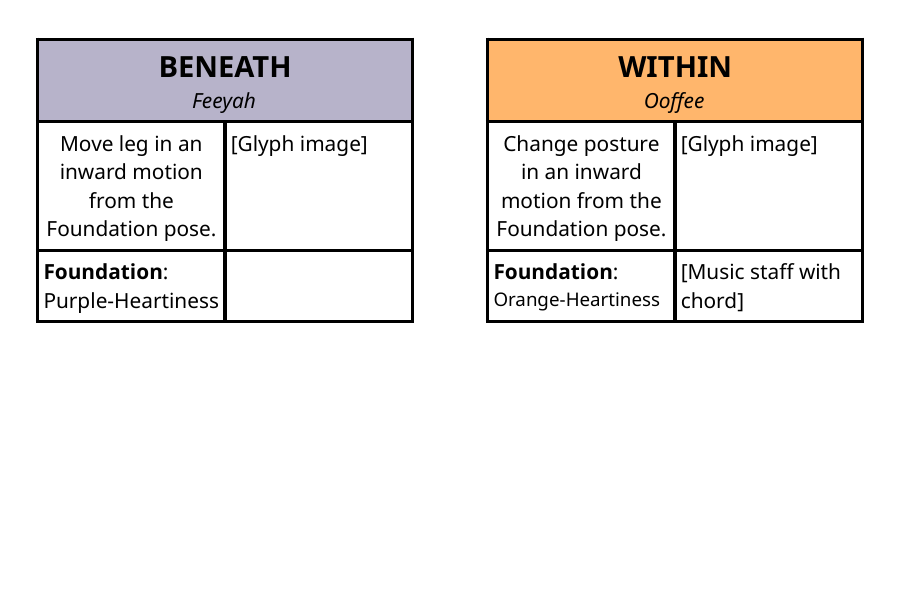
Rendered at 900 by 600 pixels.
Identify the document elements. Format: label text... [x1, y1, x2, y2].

table_cell [Glyph image] [677, 123, 861, 248]
table_cell Change posture in an inward motion from the Foundation pose. [489, 123, 673, 248]
table_cell Move leg in an inward motion from the Foundation pose. [39, 123, 223, 248]
table_cell [Music staff with chord] [677, 252, 861, 320]
table_cell Foundation: Purple-Heartiness [39, 252, 223, 320]
table_cell [Glyph image] [227, 123, 411, 248]
table_cell [227, 252, 411, 320]
table_cell Foundation: Orange-Heartiness [489, 252, 673, 320]
table_header WITHIN Ooffee [489, 41, 861, 120]
table_header BENEATH Feeyah [39, 41, 411, 120]
